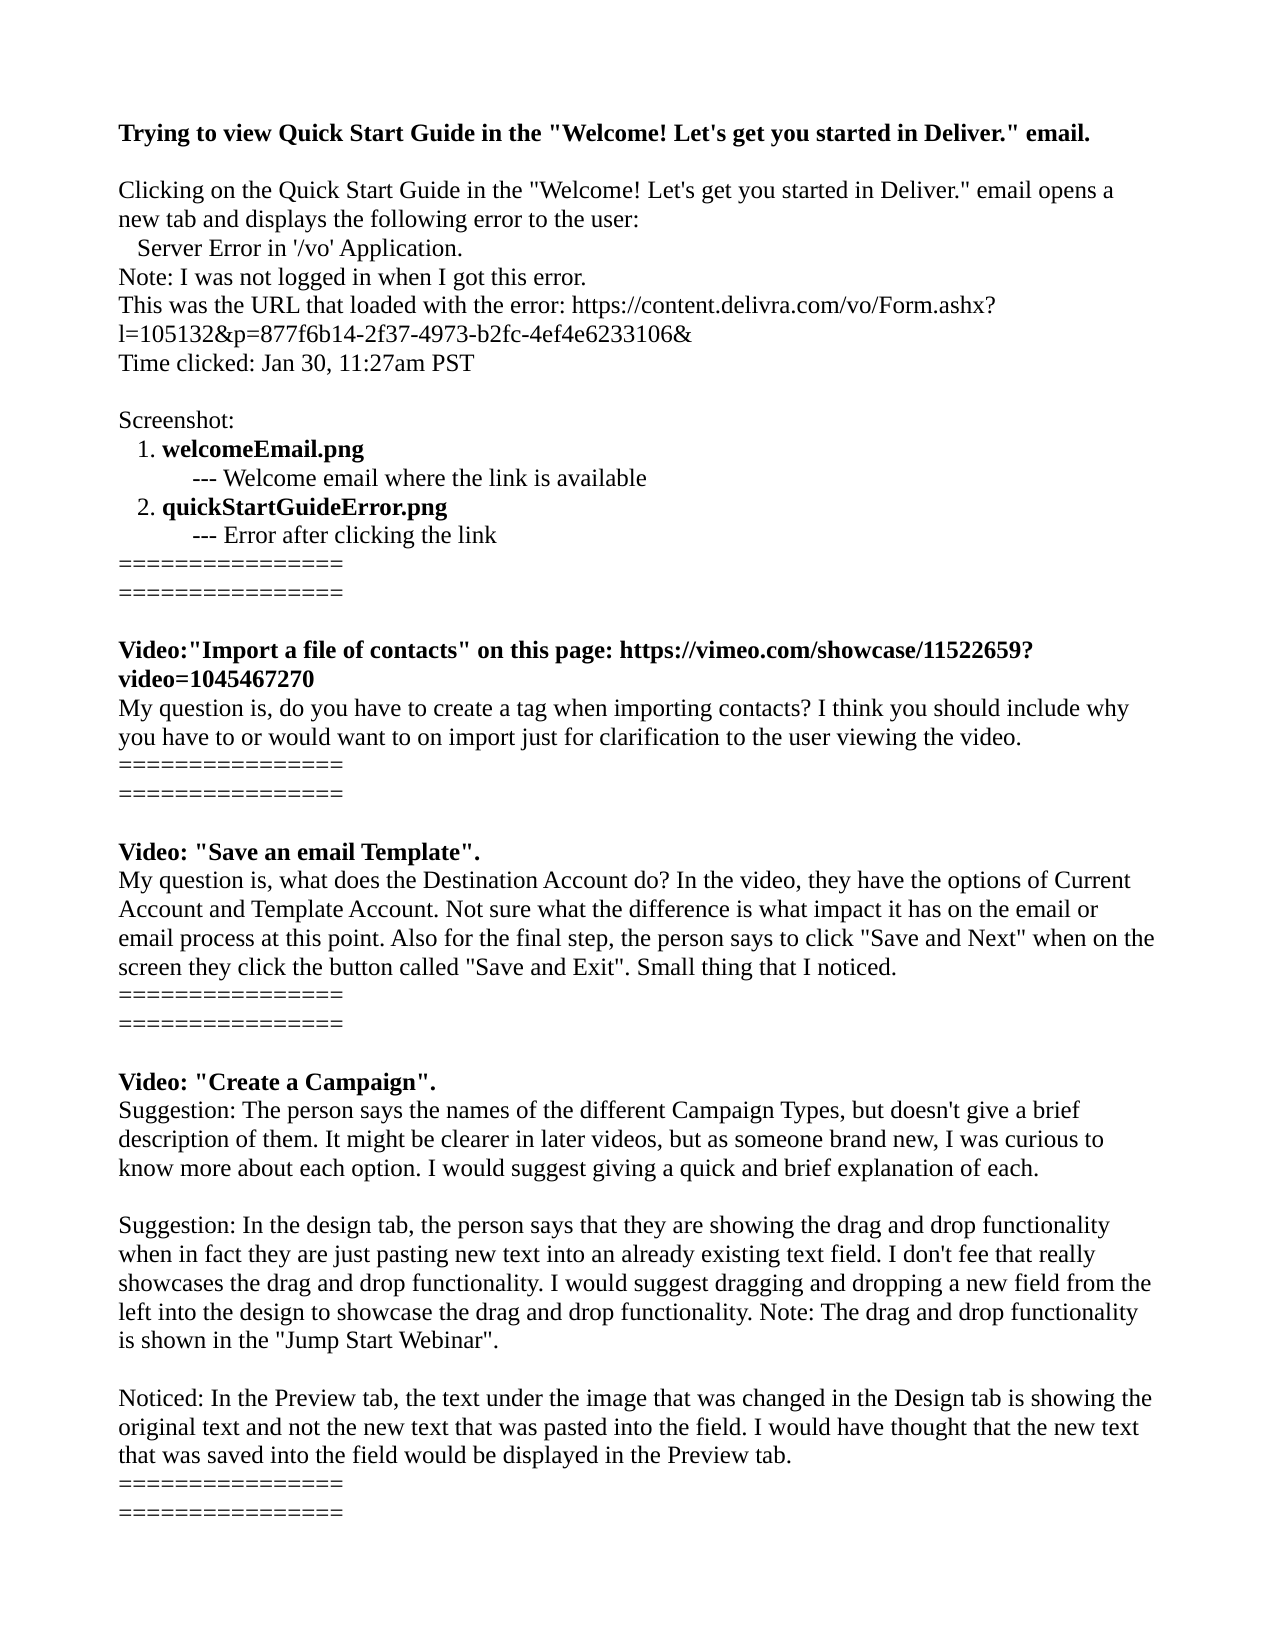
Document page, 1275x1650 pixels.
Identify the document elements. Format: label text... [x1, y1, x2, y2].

text Trying to view Quick Start Guide in the "Welcome! Let's get you started in Deliver." email. [118, 118, 1157, 147]
text This was the URL that loaded with the error: https://content.delivra.com/vo/Form.ashx?l=105132&p=877f6b14-2f37-4973-b2fc-4ef4e6233106& [118, 291, 1157, 348]
text Noticed: In the Preview tab, the text under the image that was changed in the Design tab is showing the original text and not the new text that was pasted into the field. I would have thought that the new text that was saved into the field would be displayed in the Preview tab. [118, 1383, 1157, 1469]
text Suggestion: The person says the names of the different Campaign Types, but doesn't give a brief description of them. It might be clearer in later videos, but as someone brand new, I was curious to know more about each option. I would suggest giving a quick and brief explanation of each. [118, 1096, 1157, 1182]
text --- Error after clicking the link [118, 521, 1157, 549]
text Server Error in '/vo' Application. [118, 233, 1157, 262]
text Video: "Create a Campaign". [118, 1067, 1157, 1096]
text My question is, what does the Destination Account do? In the video, they have the options of Current Account and Template Account. Not sure what the difference is what impact it has on the email or email process at this point. Also for the final step, the person says to click "Save and Next" when on the screen they click the button called "Save and Exit". Small thing that I noticed. [118, 866, 1157, 981]
text ================ [118, 578, 1157, 607]
text Video: "Save an email Template". [118, 837, 1157, 866]
text Suggestion: In the design tab, the person says that they are showing the drag and drop functionality when in fact they are just pasting new text into an already existing text field. I don't fee that really showcases the drag and drop functionality. I would suggest dragging and dropping a new field from the left into the design to showcase the drag and drop functionality. Note: The drag and drop functionality is shown in the "Jump Start Webinar". [118, 1211, 1157, 1354]
text Time clicked: Jan 30, 11:27am PST [118, 348, 1157, 377]
text --- Welcome email where the link is available [118, 463, 1157, 492]
text Clicking on the Quick Start Guide in the "Welcome! Let's get you started in Deliver." email opens a new tab and displays the following error to the user: [118, 176, 1157, 233]
text My question is, do you have to create a tag when importing contacts? I think you should include why you have to or would want to on import just for clarification to the user viewing the video. [118, 693, 1157, 751]
text 2. quickStartGuideError.png [118, 492, 1157, 521]
text ================ [118, 1469, 1157, 1498]
text ================ [118, 751, 1157, 779]
text ================ [118, 779, 1157, 808]
text Video:"Import a file of contacts" on this page: https://vimeo.com/showcase/11522659?video=1045467270 [118, 636, 1157, 693]
text ================ [118, 1498, 1157, 1527]
text 1. welcomeEmail.png [118, 434, 1157, 463]
text ================ [118, 549, 1157, 578]
text ================ [118, 1009, 1157, 1038]
text Screenshot: [118, 406, 1157, 434]
text ================ [118, 981, 1157, 1009]
text Note: I was not logged in when I got this error. [118, 262, 1157, 291]
